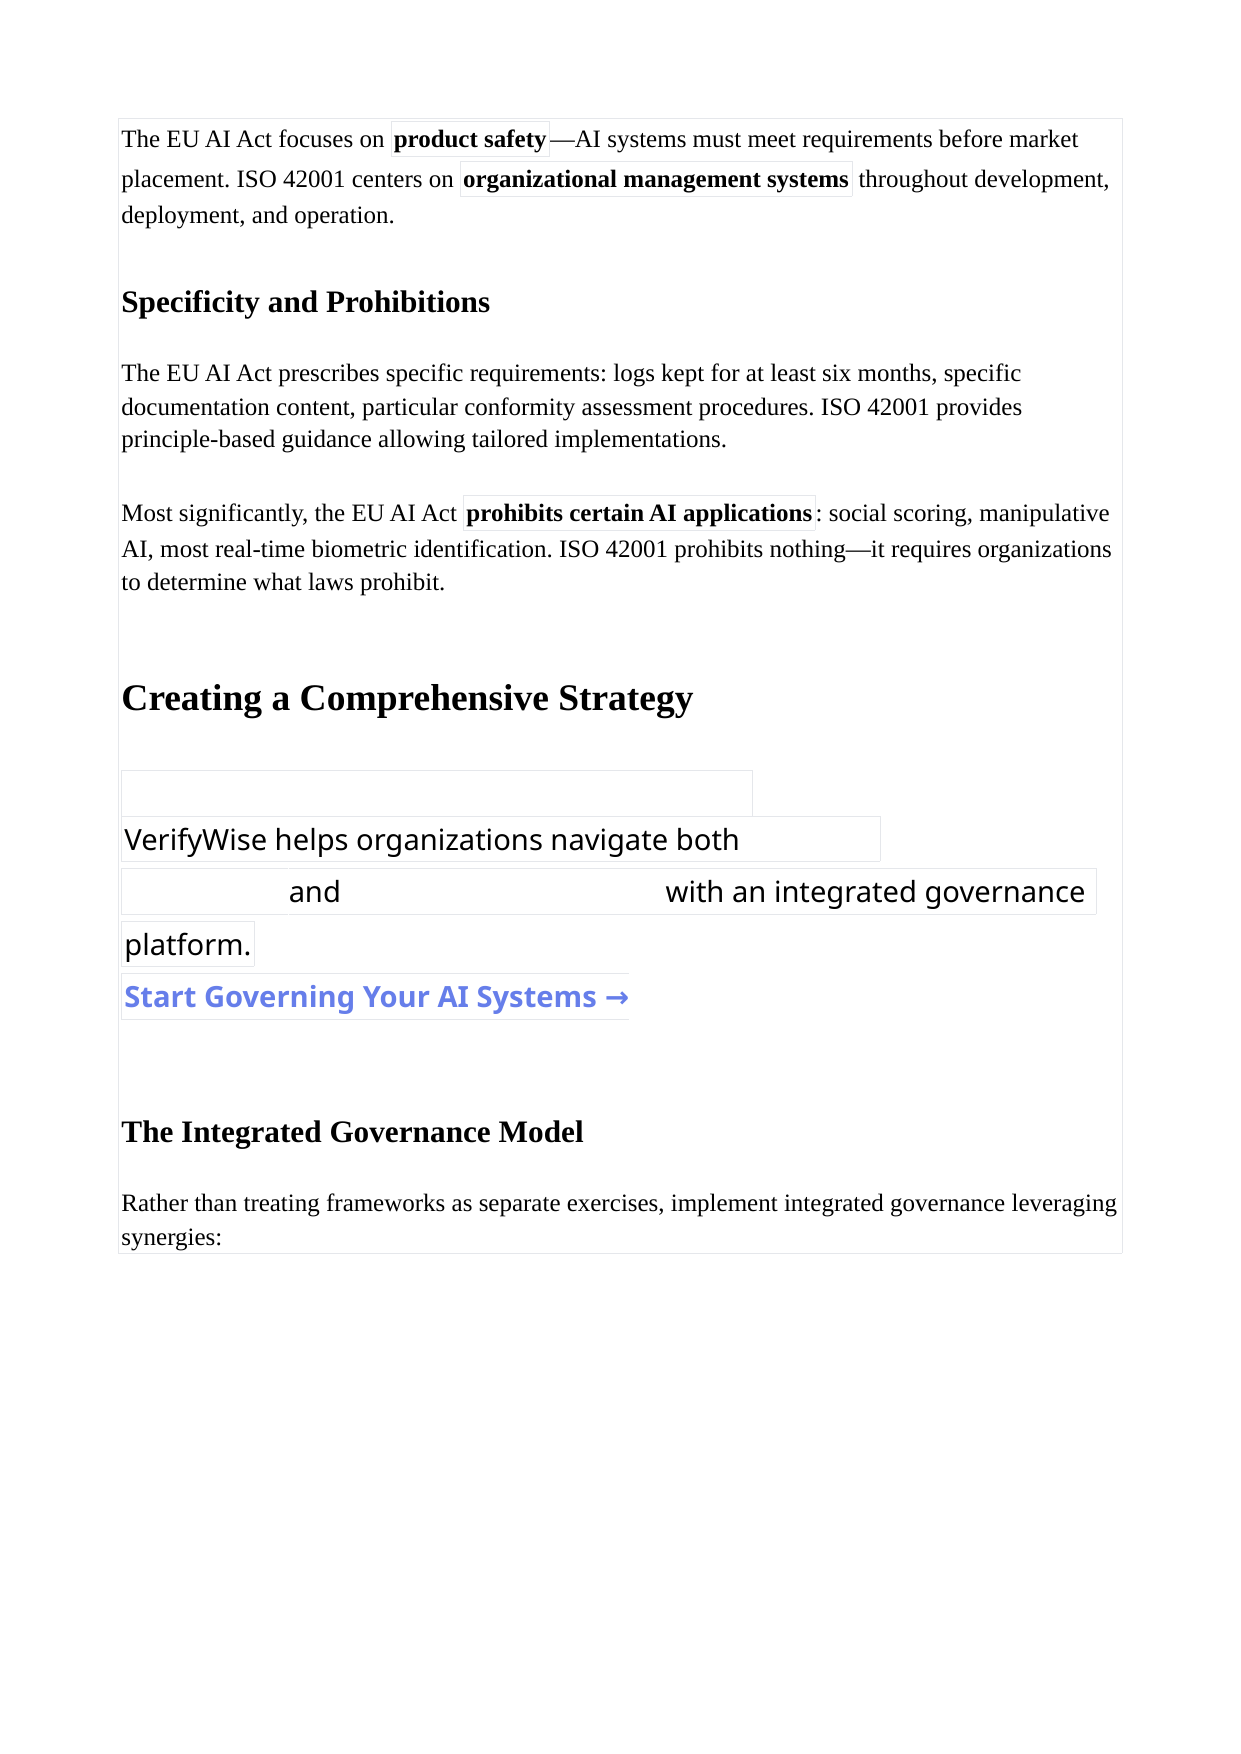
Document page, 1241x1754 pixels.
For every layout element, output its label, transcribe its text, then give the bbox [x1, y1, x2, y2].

text VerifyWise helps organizations navigate both EU AI Act compliance and ISO 42001 certification with an integrated governance platform. [119, 813, 1122, 966]
text The EU AI Act focuses on product safety—AI systems must meet requirements before market placement. ISO 42001 centers on organizational management systems throughout development, deployment, and operation. [119, 119, 1122, 229]
subtitle Ready to Take Control of Your AI Governance? [119, 767, 1122, 813]
text Rather than treating frameworks as separate exercises, implement integrated governance leveraging synergies: [119, 1186, 1122, 1253]
text Most significantly, the EU AI Act prohibits certain AI applications: social scoring, manipulative AI, most real-time biometric identification. ISO 42001 prohibits nothing—it requires organizations to determine what laws prohibit. [119, 492, 1122, 596]
subtitle The Integrated Governance Model [119, 1110, 1122, 1149]
subtitle Specificity and Prohibitions [119, 280, 1122, 319]
text Start Governing Your AI Systems → [119, 970, 1122, 1019]
subtitle Creating a Comprehensive Strategy [119, 672, 1122, 718]
text The EU AI Act prescribes specific requirements: logs kept for at least six months, specific documentation content, particular conformity assessment procedures. ISO 42001 provides principle-based guidance allowing tailored implementations. [119, 356, 1122, 453]
